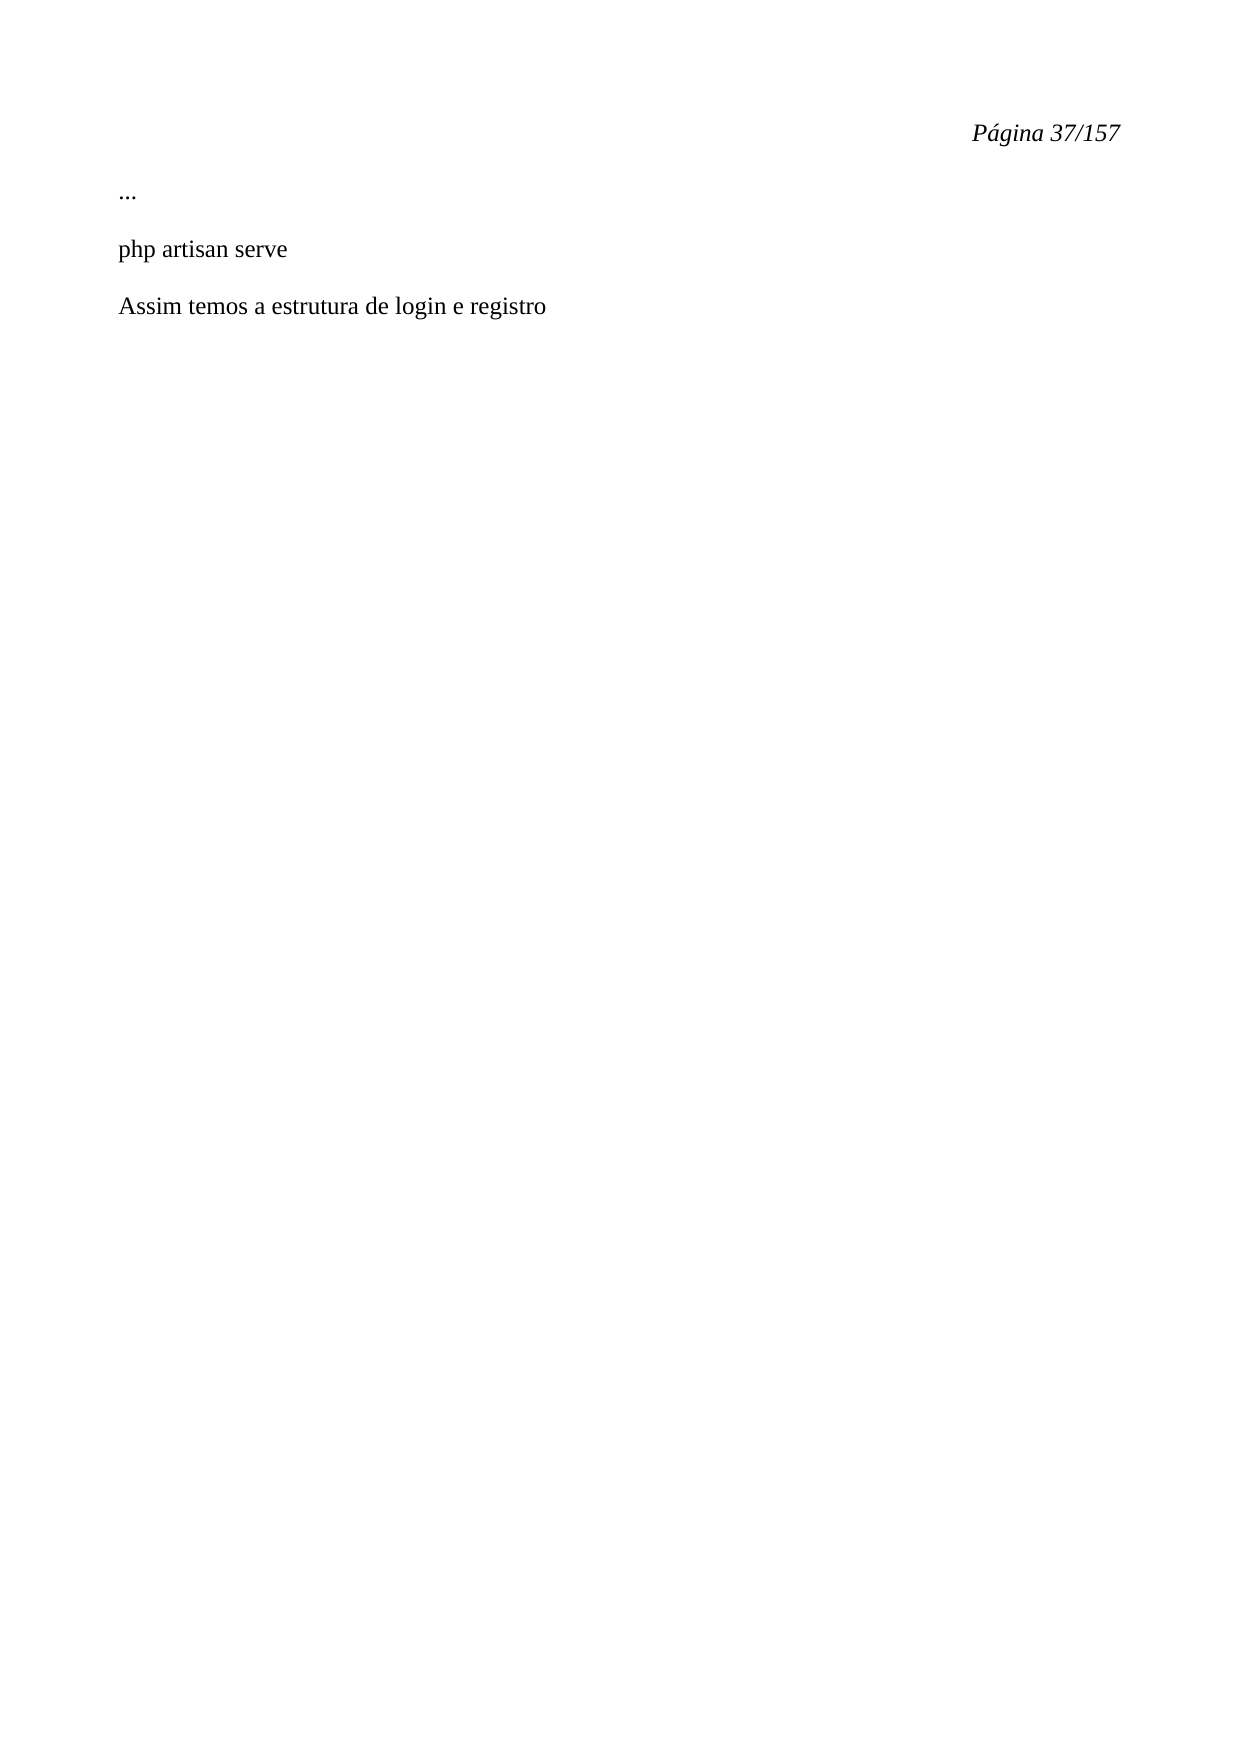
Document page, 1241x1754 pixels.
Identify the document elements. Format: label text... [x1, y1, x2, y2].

text Assim temos a estrutura de login e registro [118, 291, 1122, 320]
text php artisan serve [118, 234, 1122, 263]
text ... [118, 176, 1122, 205]
